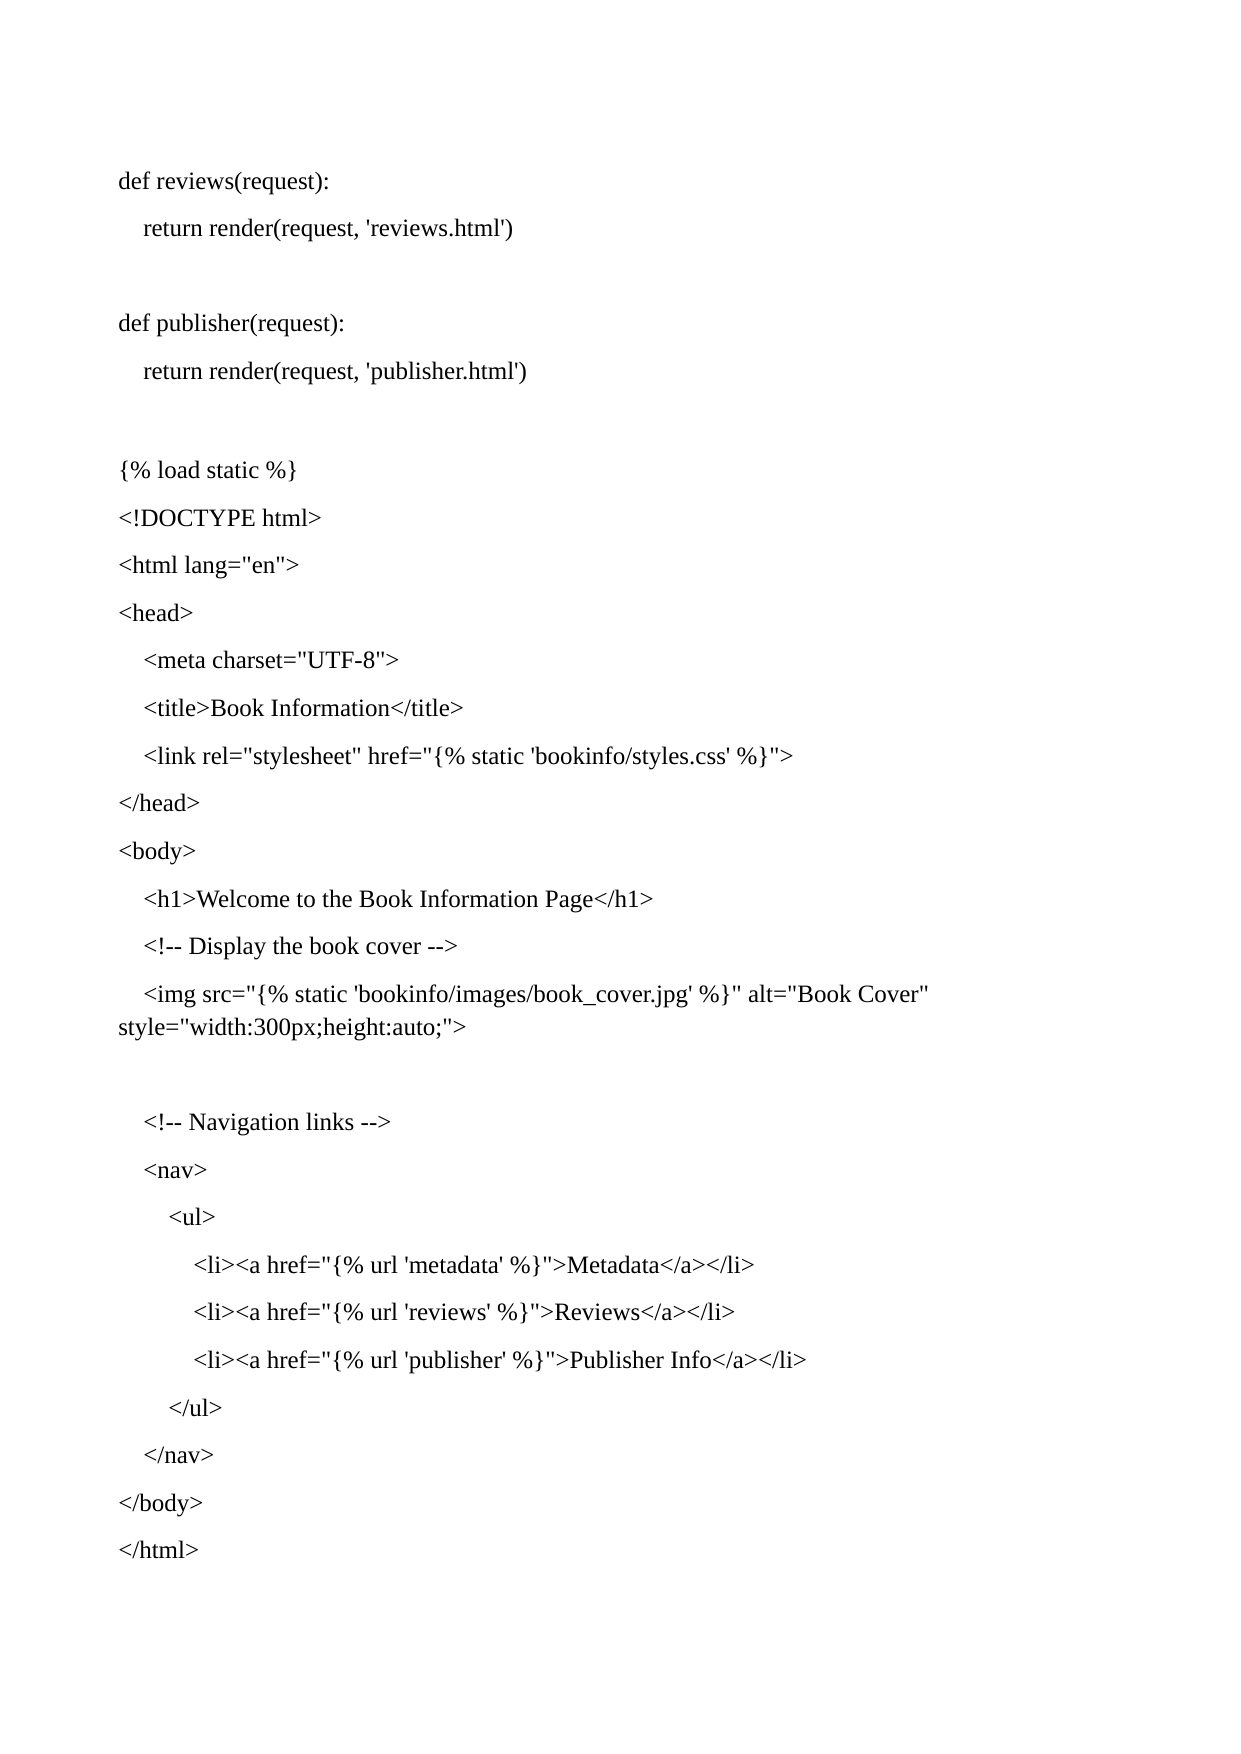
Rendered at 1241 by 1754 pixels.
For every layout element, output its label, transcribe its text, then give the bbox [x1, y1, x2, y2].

text </html> [118, 1536, 1122, 1564]
text <li><a href="{% url 'publisher' %}">Publisher Info</a></li> [118, 1345, 1122, 1374]
text return render(request, 'reviews.html') [118, 213, 1122, 242]
text <html lang="en"> [118, 550, 1122, 579]
text <!-- Display the book cover --> [118, 931, 1122, 960]
text <link rel="stylesheet" href="{% static 'bookinfo/styles.css' %}"> [118, 741, 1122, 769]
text <nav> [118, 1155, 1122, 1183]
text <li><a href="{% url 'metadata' %}">Metadata</a></li> [118, 1250, 1122, 1279]
text def reviews(request): [118, 166, 1122, 194]
text <img src="{% static 'bookinfo/images/book_cover.jpg' %}" alt="Book Cover" style="width:300px;height:auto;"> [118, 979, 1122, 1041]
text def publisher(request): [118, 308, 1122, 337]
text <head> [118, 598, 1122, 627]
text </head> [118, 788, 1122, 817]
text <h1>Welcome to the Book Information Page</h1> [118, 884, 1122, 912]
text <body> [118, 836, 1122, 865]
text <!-- Navigation links --> [118, 1107, 1122, 1136]
text <meta charset="UTF-8"> [118, 646, 1122, 674]
text </nav> [118, 1440, 1122, 1469]
text <ul> [118, 1202, 1122, 1231]
text </body> [118, 1488, 1122, 1517]
text <title>Book Information</title> [118, 693, 1122, 722]
text </ul> [118, 1393, 1122, 1421]
text return render(request, 'publisher.html') {% load static %} [118, 356, 1122, 484]
text <li><a href="{% url 'reviews' %}">Reviews</a></li> [118, 1297, 1122, 1326]
text <!DOCTYPE html> [118, 503, 1122, 532]
